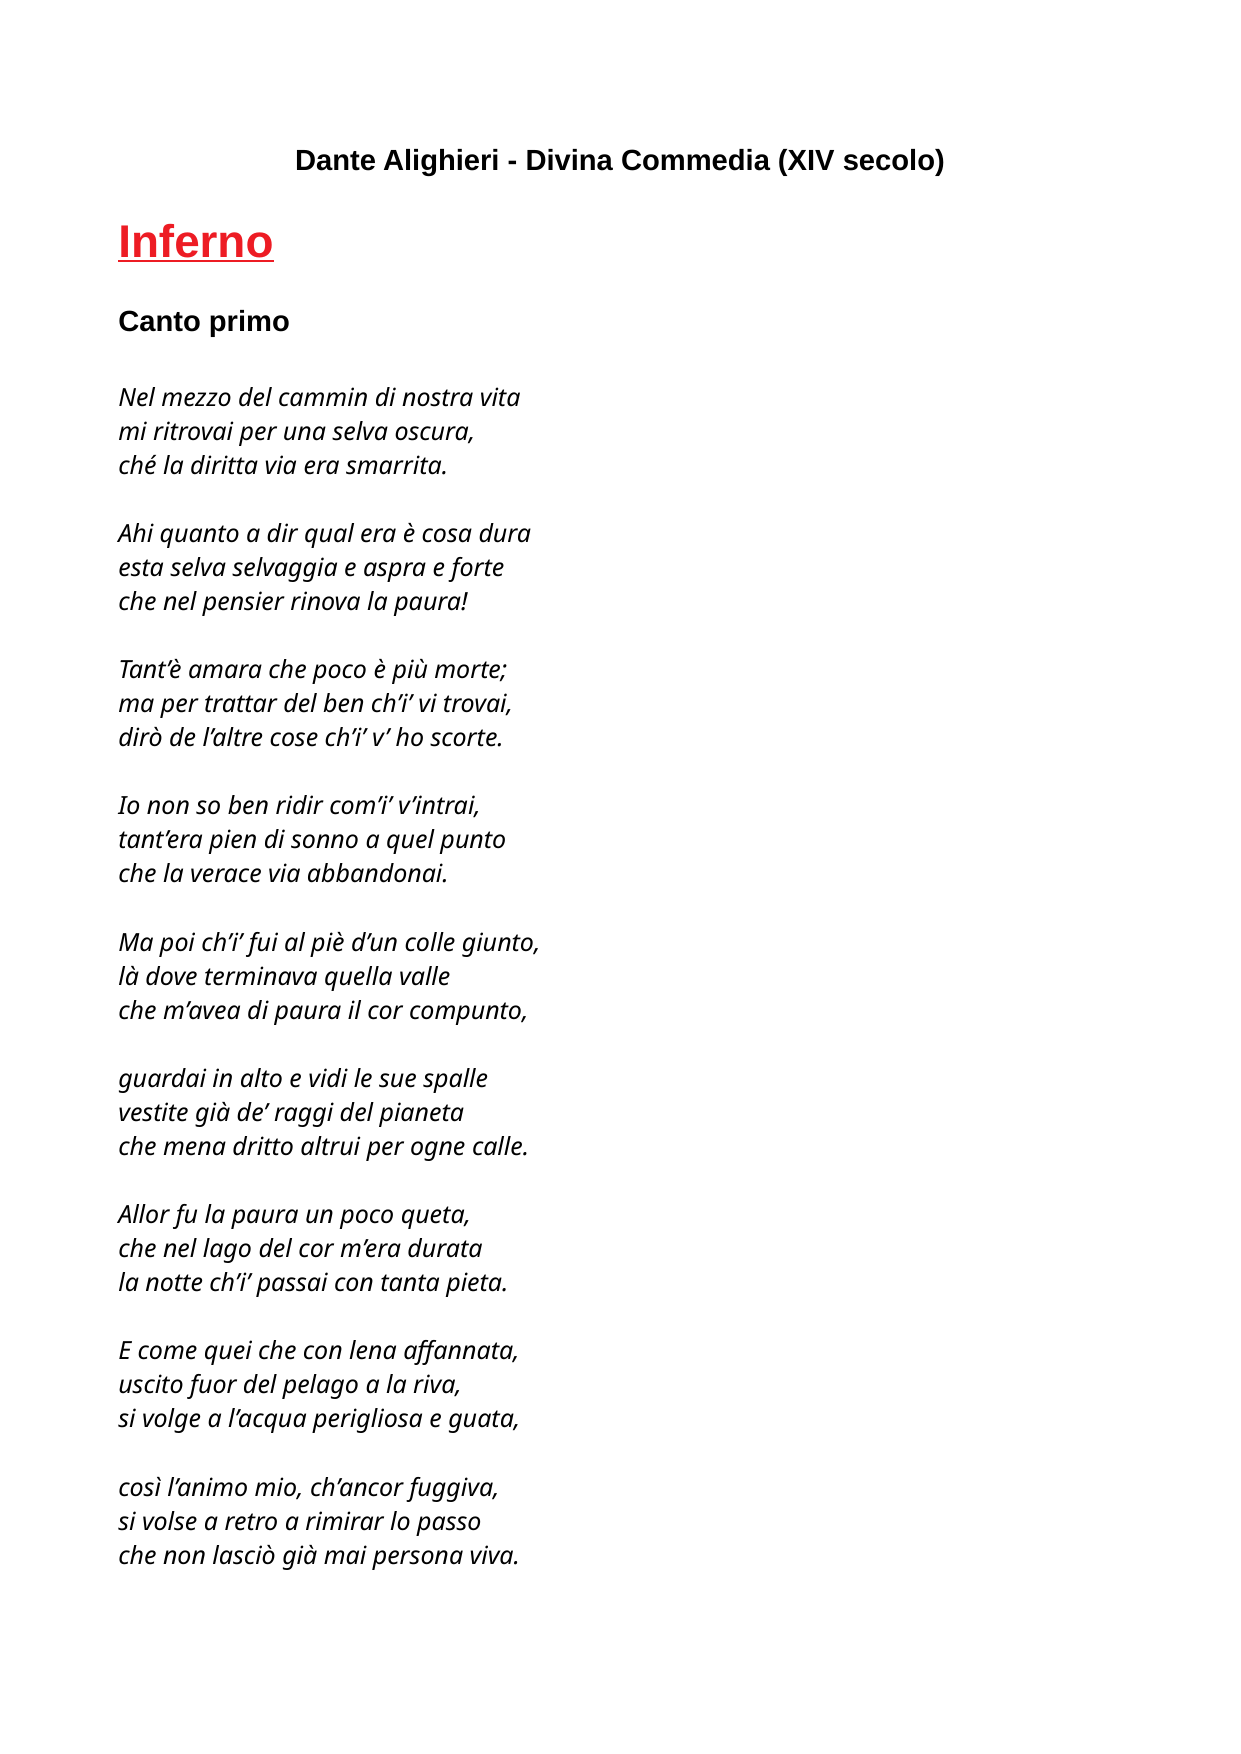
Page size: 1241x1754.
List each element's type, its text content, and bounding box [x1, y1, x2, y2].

text guardai in alto e vidi le sue spalle vestite già de’ raggi del pianeta che mena dritto altrui per ogne calle. [118, 1060, 1122, 1163]
text Allor fu la paura un poco queta, che nel lago del cor m’era durata la notte ch’i’ passai con tanta pieta. [118, 1197, 1122, 1299]
subtitle Inferno [118, 214, 1122, 267]
text Ahi quanto a dir qual era è cosa dura esta selva selvaggia e aspra e forte che nel pensier rinova la paura! [118, 515, 1122, 618]
text E come quei che con lena affannata, uscito fuor del pelago a la riva, si volge a l’acqua perigliosa e guata, [118, 1333, 1122, 1435]
text Nel mezzo del cammin di nostra vita mi ritrovai per una selva oscura, ché la diritta via era smarrita. [118, 379, 1122, 481]
subtitle Dante Alighieri - Divina Commedia (XIV secolo) [118, 143, 1122, 177]
text così l’animo mio, ch’ancor fuggiva, si volse a retro a rimirar lo passo che non lasciò già mai persona viva. [118, 1469, 1122, 1571]
text Ma poi ch’i’ fui al piè d’un colle giunto, là dove terminava quella valle che m’avea di paura il cor compunto, [118, 924, 1122, 1026]
text Io non so ben ridir com’i’ v’intrai, tant’era pien di sonno a quel punto che la verace via abbandonai. [118, 788, 1122, 890]
text Tant’è amara che poco è più morte; ma per trattar del ben ch’i’ vi trovai, dirò de l’altre cose ch’i’ v’ ho scorte. [118, 652, 1122, 754]
subtitle Canto primo [118, 304, 1122, 338]
